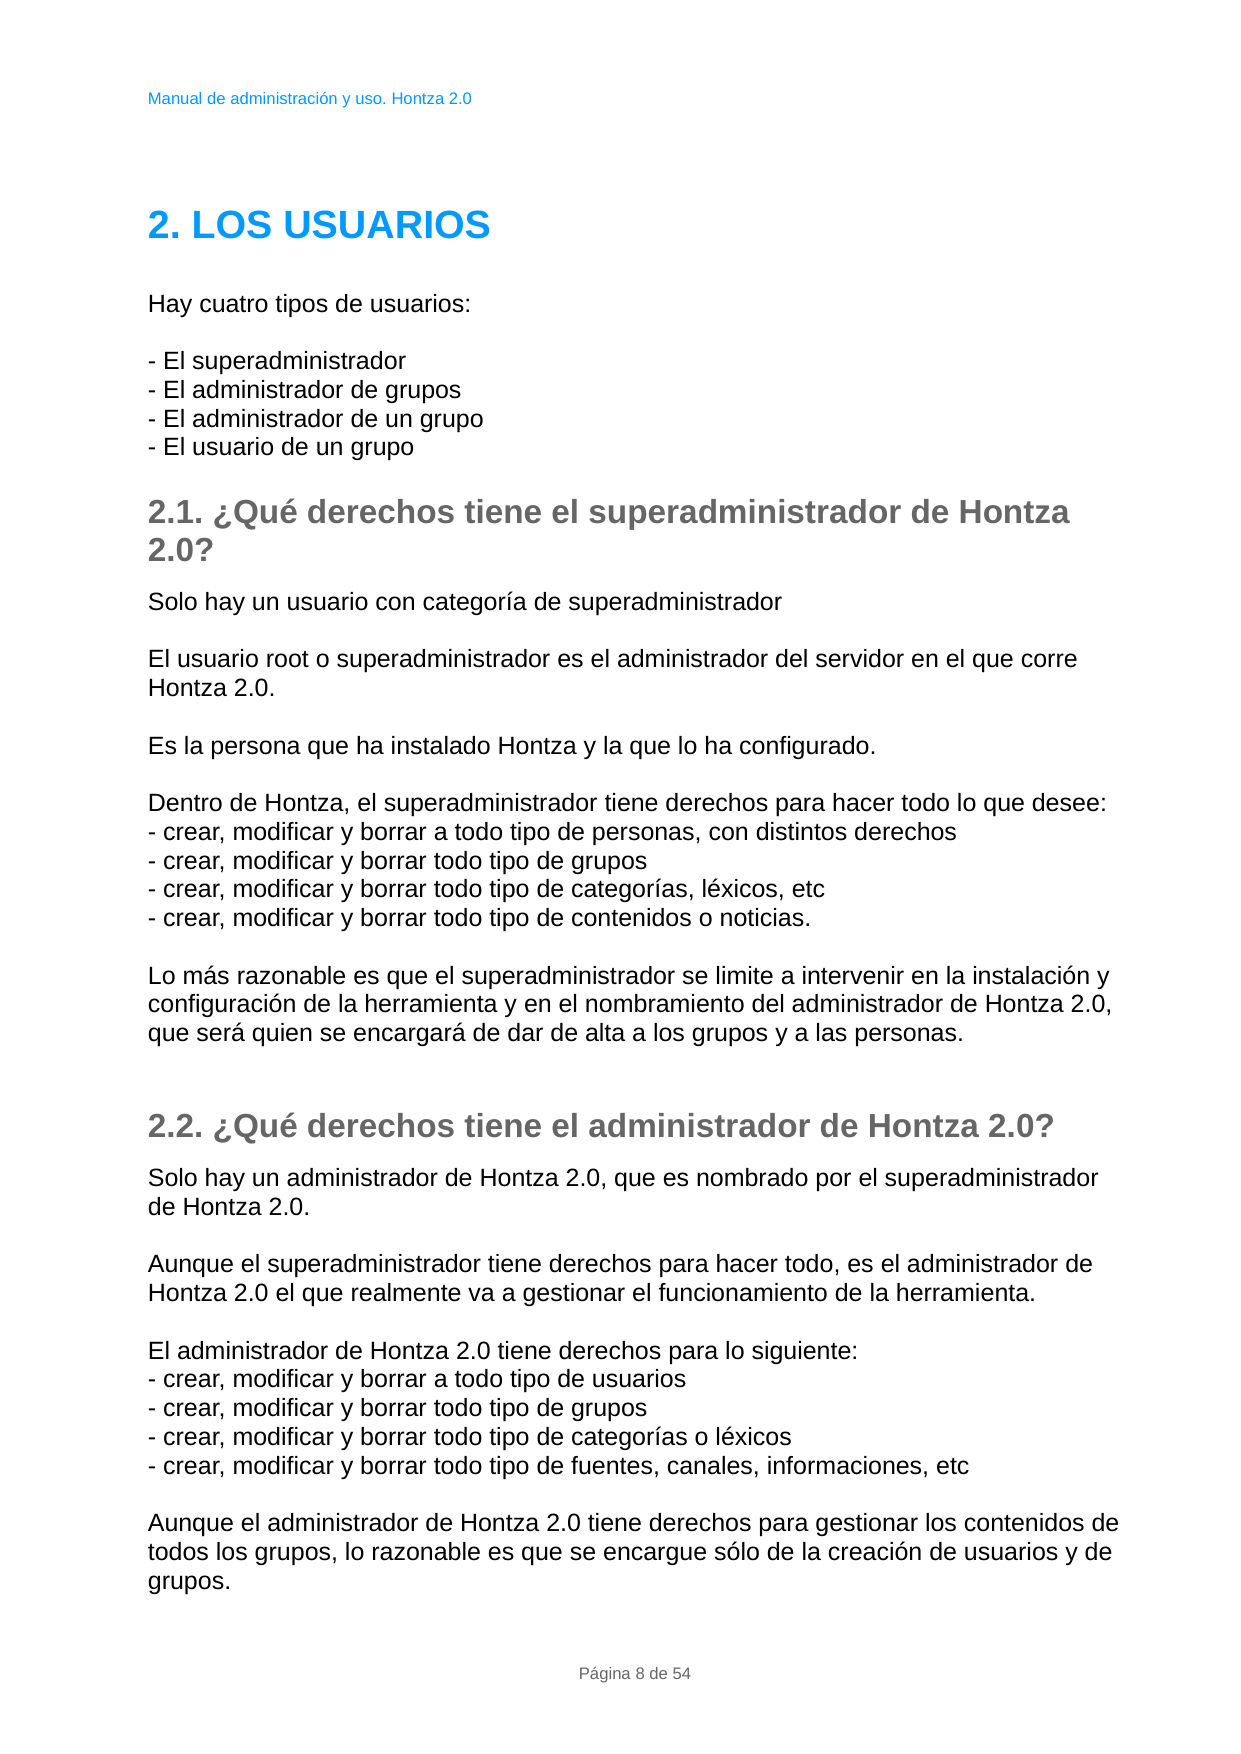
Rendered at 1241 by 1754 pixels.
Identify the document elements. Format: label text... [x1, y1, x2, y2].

subtitle 2. LOS USUARIOS [148, 202, 1122, 247]
text - El superadministrador [148, 346, 1122, 375]
text Lo más razonable es que el superadministrador se limite a intervenir en la instalación y configuración de la herramienta y en el nombramiento del administrador de Hontza 2.0, que será quien se encargará de dar de alta a los grupos y a las personas. [148, 961, 1122, 1047]
text - El usuario de un grupo [148, 432, 1122, 461]
subtitle 2.2. ¿Qué derechos tiene el administrador de Hontza 2.0? [148, 1106, 1122, 1145]
text - crear, modificar y borrar todo tipo de grupos [148, 1393, 1122, 1422]
text - crear, modificar y borrar todo tipo de categorías o léxicos [148, 1422, 1122, 1451]
text - El administrador de un grupo [148, 403, 1122, 432]
text - crear, modificar y borrar todo tipo de contenidos o noticias. [148, 903, 1122, 932]
text Aunque el superadministrador tiene derechos para hacer todo, es el administrador de Hontza 2.0 el que realmente va a gestionar el funcionamiento de la herramienta. [148, 1249, 1122, 1307]
text El usuario root o superadministrador es el administrador del servidor en el que corre Hontza 2.0. [148, 644, 1122, 702]
subtitle 2.1. ¿Qué derechos tiene el superadministrador de Hontza 2.0? [148, 492, 1122, 569]
text - crear, modificar y borrar todo tipo de categorías, léxicos, etc [148, 874, 1122, 903]
text - crear, modificar y borrar a todo tipo de usuarios [148, 1364, 1122, 1393]
text Dentro de Hontza, el superadministrador tiene derechos para hacer todo lo que desee: [148, 788, 1122, 817]
text Hay cuatro tipos de usuarios: [148, 288, 1122, 317]
text - crear, modificar y borrar todo tipo de grupos [148, 846, 1122, 874]
text - El administrador de grupos [148, 375, 1122, 403]
text Solo hay un administrador de Hontza 2.0, que es nombrado por el superadministrador de Hontza 2.0. [148, 1163, 1122, 1221]
text El administrador de Hontza 2.0 tiene derechos para lo siguiente: [148, 1336, 1122, 1364]
text Aunque el administrador de Hontza 2.0 tiene derechos para gestionar los contenidos de todos los grupos, lo razonable es que se encargue sólo de la creación de usuarios y de grupos. [148, 1508, 1122, 1594]
text Es la persona que ha instalado Hontza y la que lo ha configurado. [148, 731, 1122, 759]
text - crear, modificar y borrar a todo tipo de personas, con distintos derechos [148, 817, 1122, 846]
text Solo hay un usuario con categoría de superadministrador [148, 587, 1122, 616]
text - crear, modificar y borrar todo tipo de fuentes, canales, informaciones, etc [148, 1451, 1122, 1479]
